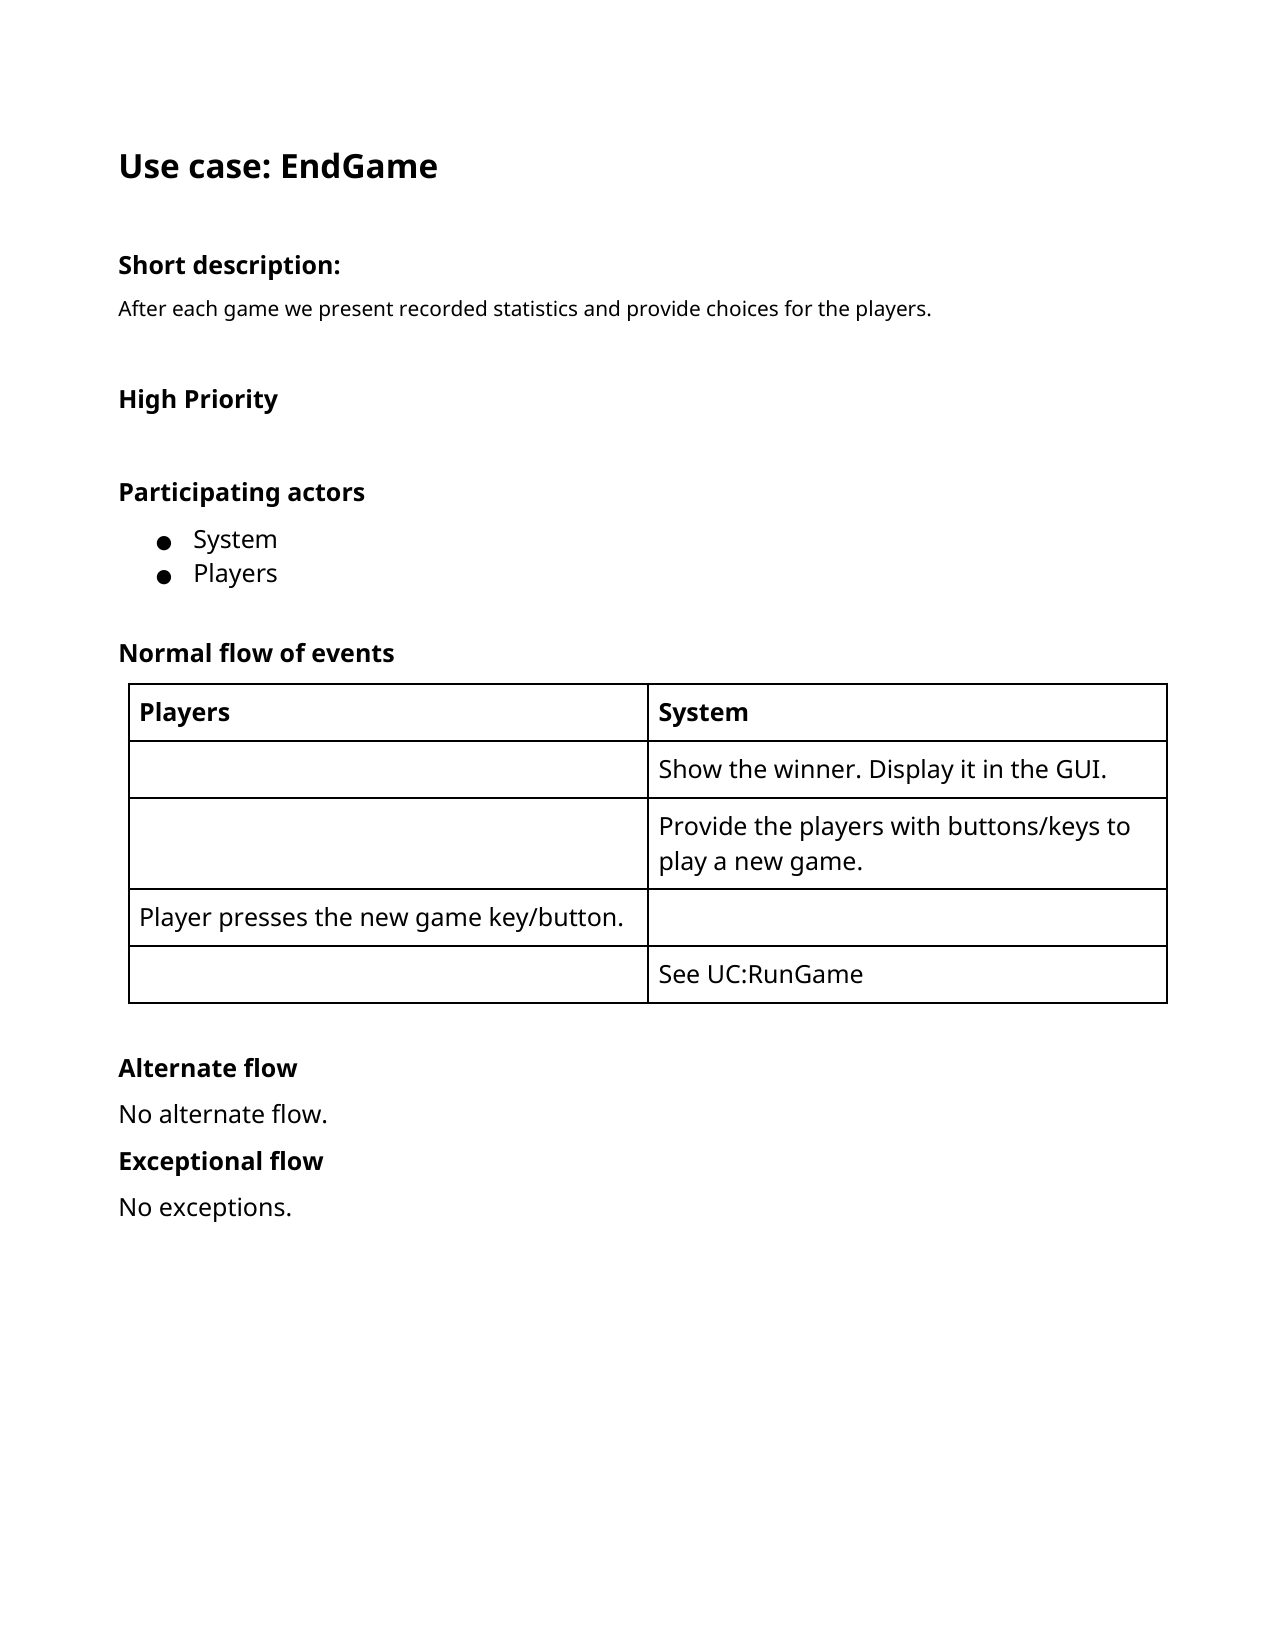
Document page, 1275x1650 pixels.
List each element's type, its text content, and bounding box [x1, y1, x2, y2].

text Participating actors [118, 475, 1157, 509]
table_header System [649, 685, 1166, 739]
text Normal flow of events [118, 636, 1157, 670]
table_header Players [130, 685, 647, 739]
table_cell [130, 742, 647, 797]
subtitle Use case: EndGame [118, 143, 1157, 188]
text Alternate flow [118, 1050, 1157, 1084]
table_cell [649, 890, 1166, 944]
table_cell See UC:RunGame [649, 947, 1166, 1002]
table_cell Provide the players with buttons/keys to play a new game. [649, 799, 1166, 888]
text Short description: [118, 248, 1157, 282]
text High Priority [118, 382, 1157, 416]
list Players [156, 555, 1157, 589]
table_cell Player presses the new game key/button. [130, 890, 647, 944]
text No exceptions. [118, 1190, 1157, 1224]
text Exceptional flow [118, 1143, 1157, 1177]
table_cell [130, 947, 647, 1002]
list System [156, 521, 1157, 555]
text No alternate flow. [118, 1097, 1157, 1131]
table_cell [130, 799, 647, 888]
text After each game we present recorded statistics and provide choices for the players. [118, 294, 1157, 323]
table_cell Show the winner. Display it in the GUI. [649, 742, 1166, 797]
